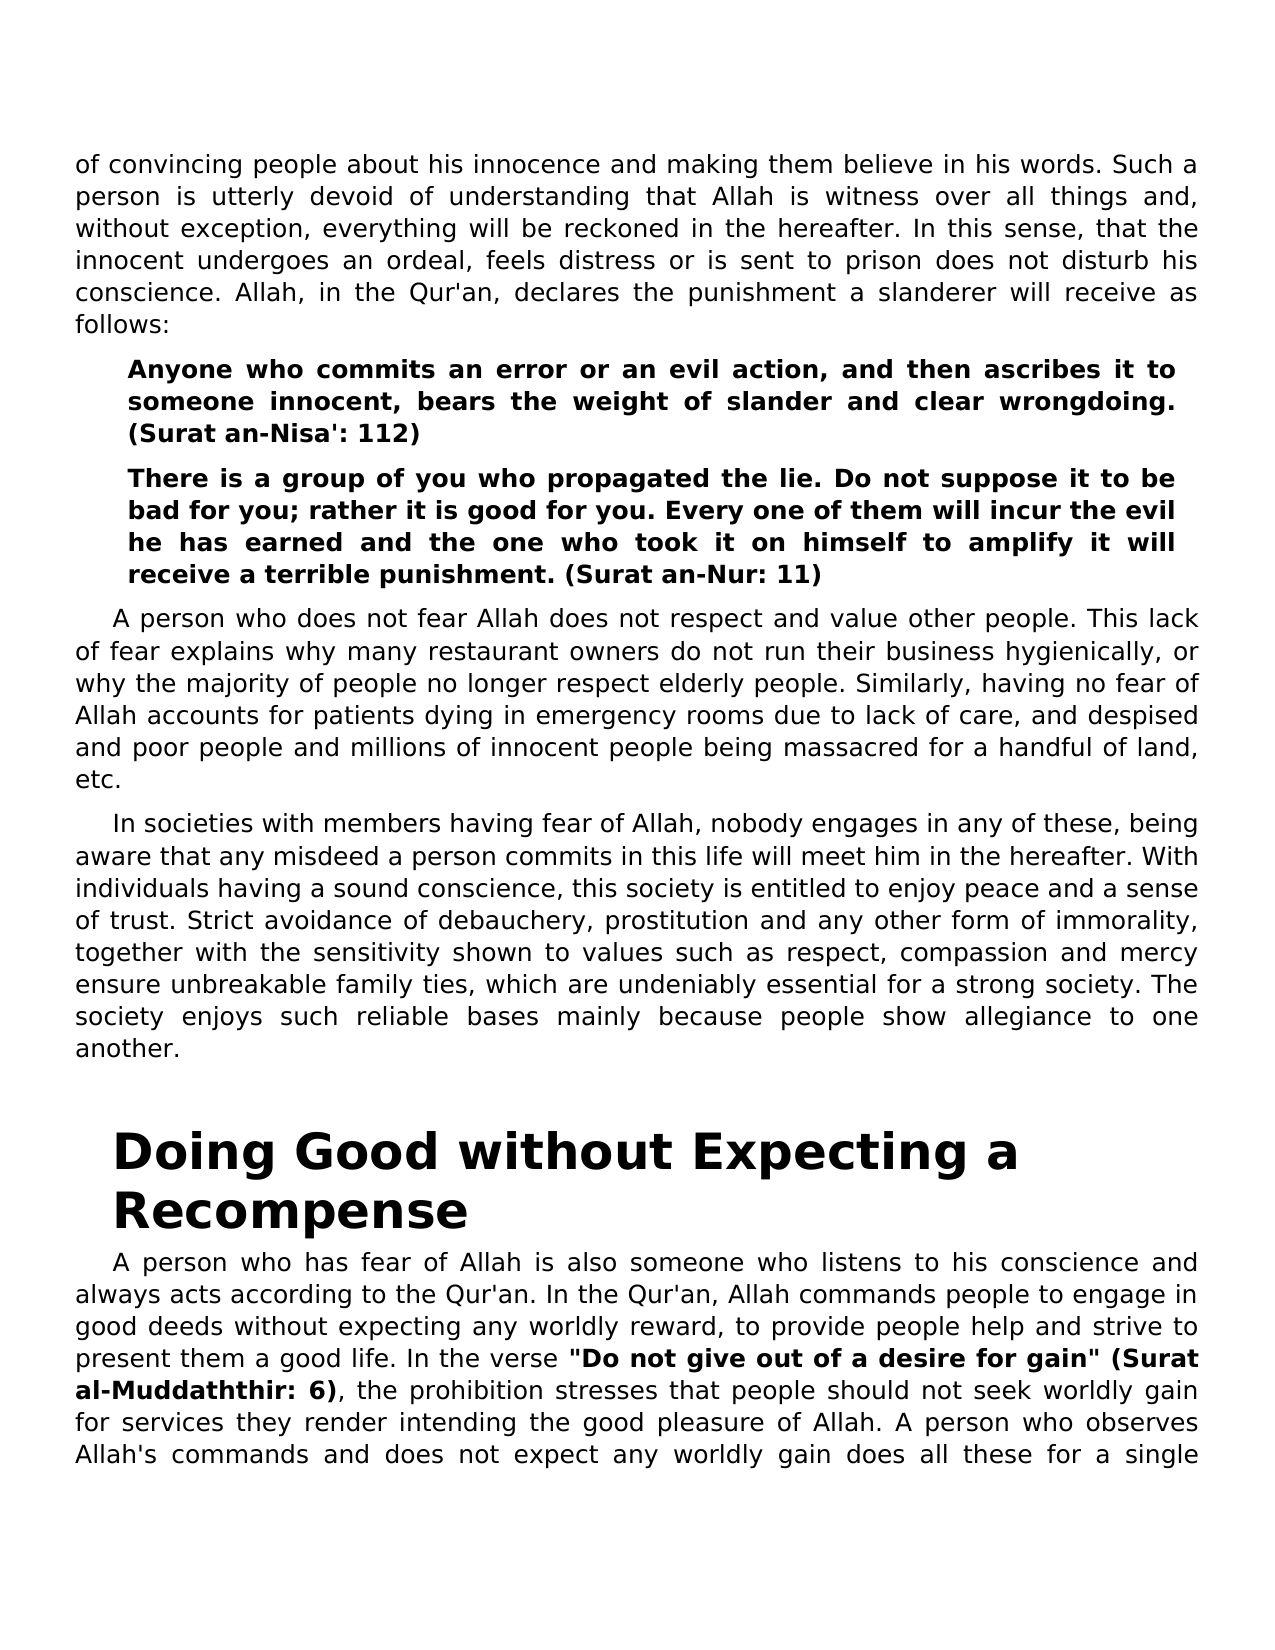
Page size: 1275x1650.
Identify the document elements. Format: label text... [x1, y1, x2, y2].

text A person who does not fear Allah does not respect and value other people. This lack of fear explains why many restaurant owners do not run their business hygienically, or why the majority of people no longer respect elderly people. Similarly, having no fear of Allah accounts for patients dying in emergency rooms due to lack of care, and despised and poor people and millions of innocent people being massacred for a handful of land, etc. [75, 604, 1200, 794]
text There is a group of you who propagated the lie. Do not suppose it to be bad for you; rather it is good for you. Every one of them will incur the evil he has earned and the one who took it on himself to amplify it will receive a terrible punishment. (Surat an-Nur: 11) [127, 464, 1177, 589]
subtitle Doing Good without Expecting a Recompense [112, 1123, 1200, 1240]
text In societies with members having fear of Allah, nobody engages in any of these, being aware that any misdeed a person commits in this life will meet him in the hereafter. With individuals having a sound conscience, this society is entitled to enjoy peace and a sense of trust. Strict avoidance of debauchery, prostitution and any other form of immorality, together with the sensitivity shown to values such as respect, compassion and mercy ensure unbreakable family ties, which are undeniably essential for a strong society. The society enjoys such reliable bases mainly because people show allegiance to one another. [75, 809, 1200, 1063]
text A person who has fear of Allah is also someone who listens to his conscience and always acts according to the Qur'an. In the Qur'an, Allah commands people to engage in good deeds without expecting any worldly reward, to provide people help and strive to present them a good life. In the verse "Do not give out of a desire for gain" (Surat al-Muddaththir: 6), the prohibition stresses that people should not seek worldly gain for services they render intending the good pleasure of Allah. A person who observes Allah's commands and does not expect any worldly gain does all these for a single [75, 1248, 1200, 1470]
text Anyone who commits an error or an evil action, and then ascribes it to someone innocent, bears the weight of slander and clear wrongdoing. (Surat an-Nisa': 112) [127, 355, 1177, 448]
text of convincing people about his innocence and making them believe in his words. Such a person is utterly devoid of understanding that Allah is witness over all things and, without exception, everything will be reckoned in the hereafter. In this sense, that the innocent undergoes an ordeal, feels distress or is sent to prison does not disturb his conscience. Allah, in the Qur'an, declares the punishment a slanderer will receive as follows: [75, 150, 1200, 339]
